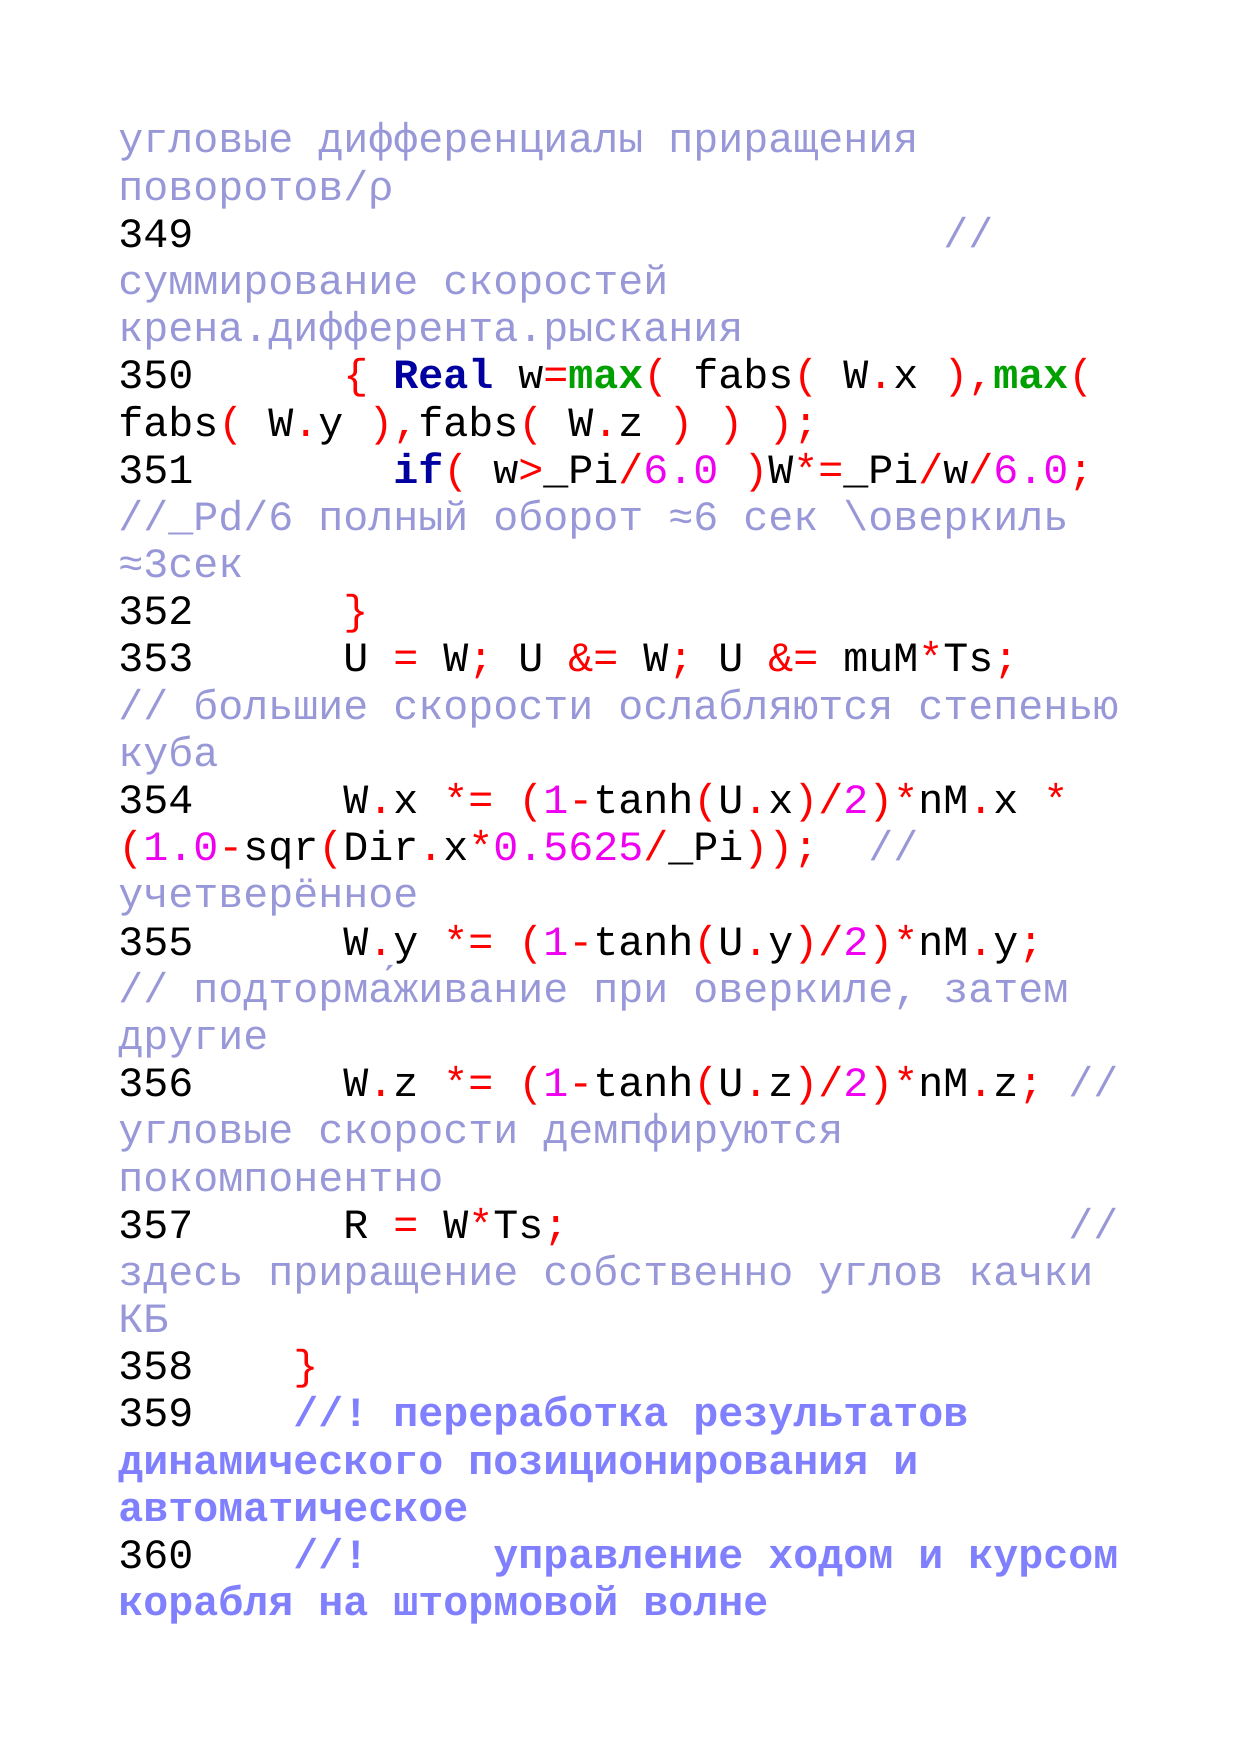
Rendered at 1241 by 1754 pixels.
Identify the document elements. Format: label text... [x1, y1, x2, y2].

subtitle 351 if( w>_Pi/6.0 )W*=_Pi/w/6.0; //_Pd/6 полный оборот ≈6 сек \оверкиль ≈3сек [118, 448, 1122, 590]
subtitle 350 { Real w=max( fabs( W.x ),max( fabs( W.y ),fabs( W.z ) ) ); [118, 354, 1122, 448]
subtitle 349 // суммирование скоростей крена.дифферента.рыскания [118, 212, 1122, 354]
subtitle 348 W += Ts*(B/Tensor(inMass)); // угловые дифференциалы приращения поворотов/ρ [118, 118, 1122, 212]
subtitle 357 R = W*Ts; // здесь приращение собственно углов качки КБ [118, 1203, 1122, 1345]
subtitle 358 } [118, 1345, 1122, 1392]
subtitle 355 W.y *= (1-tanh(U.y)/2)*nM.y; // подторма́живание при оверкиле, затем другие [118, 920, 1122, 1062]
subtitle 352 } [118, 590, 1122, 637]
subtitle 353 U = W; U &= W; U &= muM*Ts; // большие скорости ослабляются степенью куба [118, 637, 1122, 779]
subtitle 356 W.z *= (1-tanh(U.z)/2)*nM.z; // угловые скорости демпфируются покомпонентно [118, 1062, 1122, 1203]
subtitle 360 //! управление ходом и курсом корабля на штормовой волне [118, 1534, 1122, 1628]
subtitle 354 W.x *= (1-tanh(U.x)/2)*nM.x * (1.0-sqr(Dir.x*0.5625/_Pi)); // учетверённое [118, 779, 1122, 920]
subtitle 359 //! переработка результатов динамического позиционирования и автоматическое [118, 1392, 1122, 1534]
